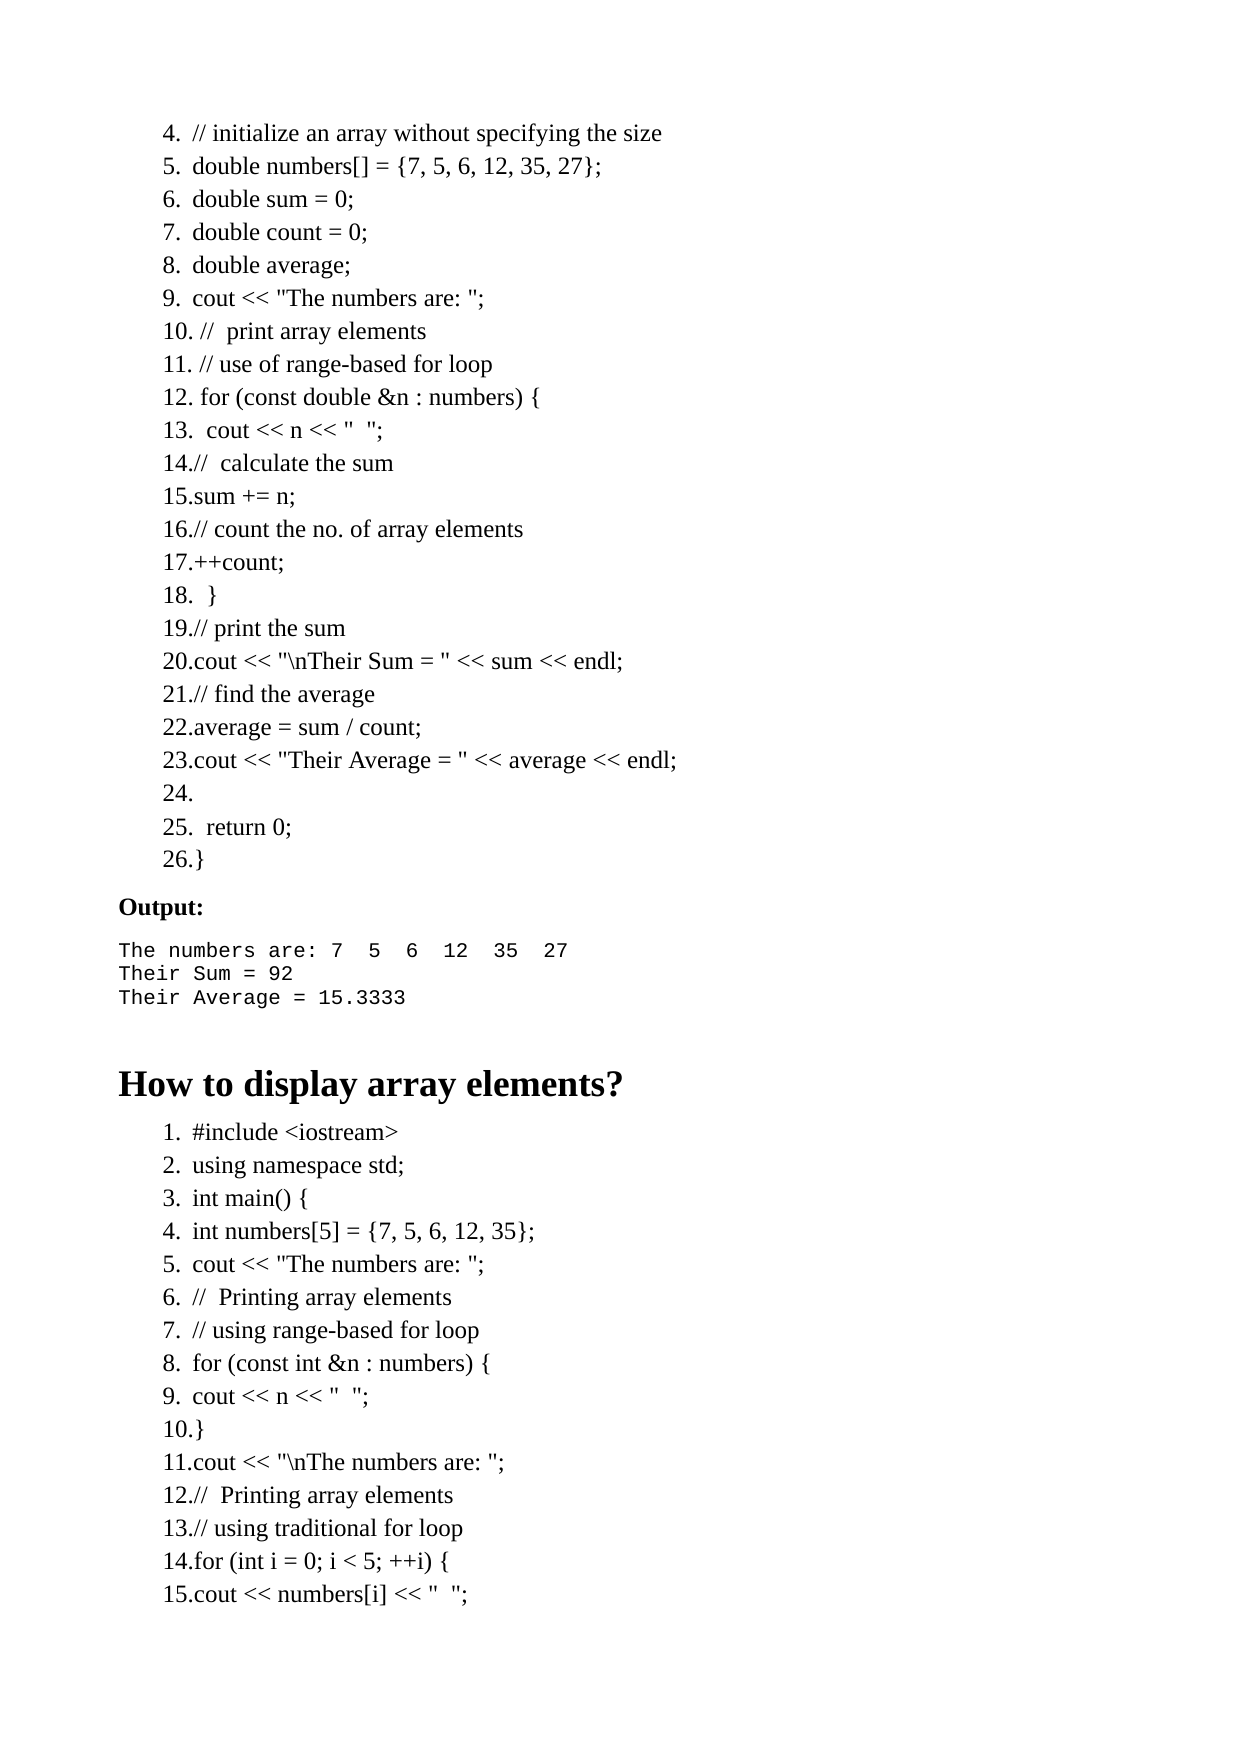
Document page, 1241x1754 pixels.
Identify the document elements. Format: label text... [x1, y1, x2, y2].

list // Printing array elements [162, 1282, 1122, 1311]
list cout << "Their Average = " << average << endl; [162, 746, 1122, 774]
subtitle How to display array elements? [118, 1061, 1122, 1104]
list } [162, 844, 1122, 873]
list using namespace std; [162, 1150, 1122, 1178]
list cout << numbers[i] << " "; [162, 1579, 1122, 1608]
list average = sum / count; [162, 712, 1122, 741]
list // initialize an array without specifying the size [162, 118, 1122, 147]
list return 0; [162, 812, 1122, 840]
list // using traditional for loop [162, 1513, 1122, 1542]
list int main() { [162, 1183, 1122, 1211]
list double count = 0; [162, 217, 1122, 246]
list double sum = 0; [162, 184, 1122, 213]
list cout << "\nThe numbers are: "; [162, 1447, 1122, 1476]
text Their Average = 15.3333 [118, 987, 1122, 1011]
list cout << n << " "; [162, 415, 1122, 444]
list } [162, 1414, 1122, 1443]
list int numbers[5] = {7, 5, 6, 12, 35}; [162, 1216, 1122, 1244]
text The numbers are: 7 5 6 12 35 27 [118, 940, 1122, 963]
list // Printing array elements [162, 1480, 1122, 1509]
list sum += n; [162, 481, 1122, 510]
list cout << n << " "; [162, 1381, 1122, 1409]
list cout << "\nTheir Sum = " << sum << endl; [162, 646, 1122, 675]
text Their Sum = 92 [118, 963, 1122, 987]
text Output: [118, 892, 1122, 921]
list cout << "The numbers are: "; [162, 283, 1122, 312]
list // count the no. of array elements [162, 514, 1122, 543]
list for (int i = 0; i < 5; ++i) { [162, 1546, 1122, 1575]
list for (const double &n : numbers) { [162, 382, 1122, 411]
list // print array elements [162, 316, 1122, 345]
list // find the average [162, 679, 1122, 708]
list for (const int &n : numbers) { [162, 1348, 1122, 1377]
list // calculate the sum [162, 448, 1122, 477]
list ++count; [162, 547, 1122, 576]
list } [162, 580, 1122, 609]
list // print the sum [162, 613, 1122, 642]
list #include <iostream> [162, 1117, 1122, 1145]
list double numbers[] = {7, 5, 6, 12, 35, 27}; [162, 151, 1122, 180]
list double average; [162, 250, 1122, 279]
list cout << "The numbers are: "; [162, 1249, 1122, 1277]
list // use of range-based for loop [162, 349, 1122, 378]
list // using range-based for loop [162, 1315, 1122, 1343]
